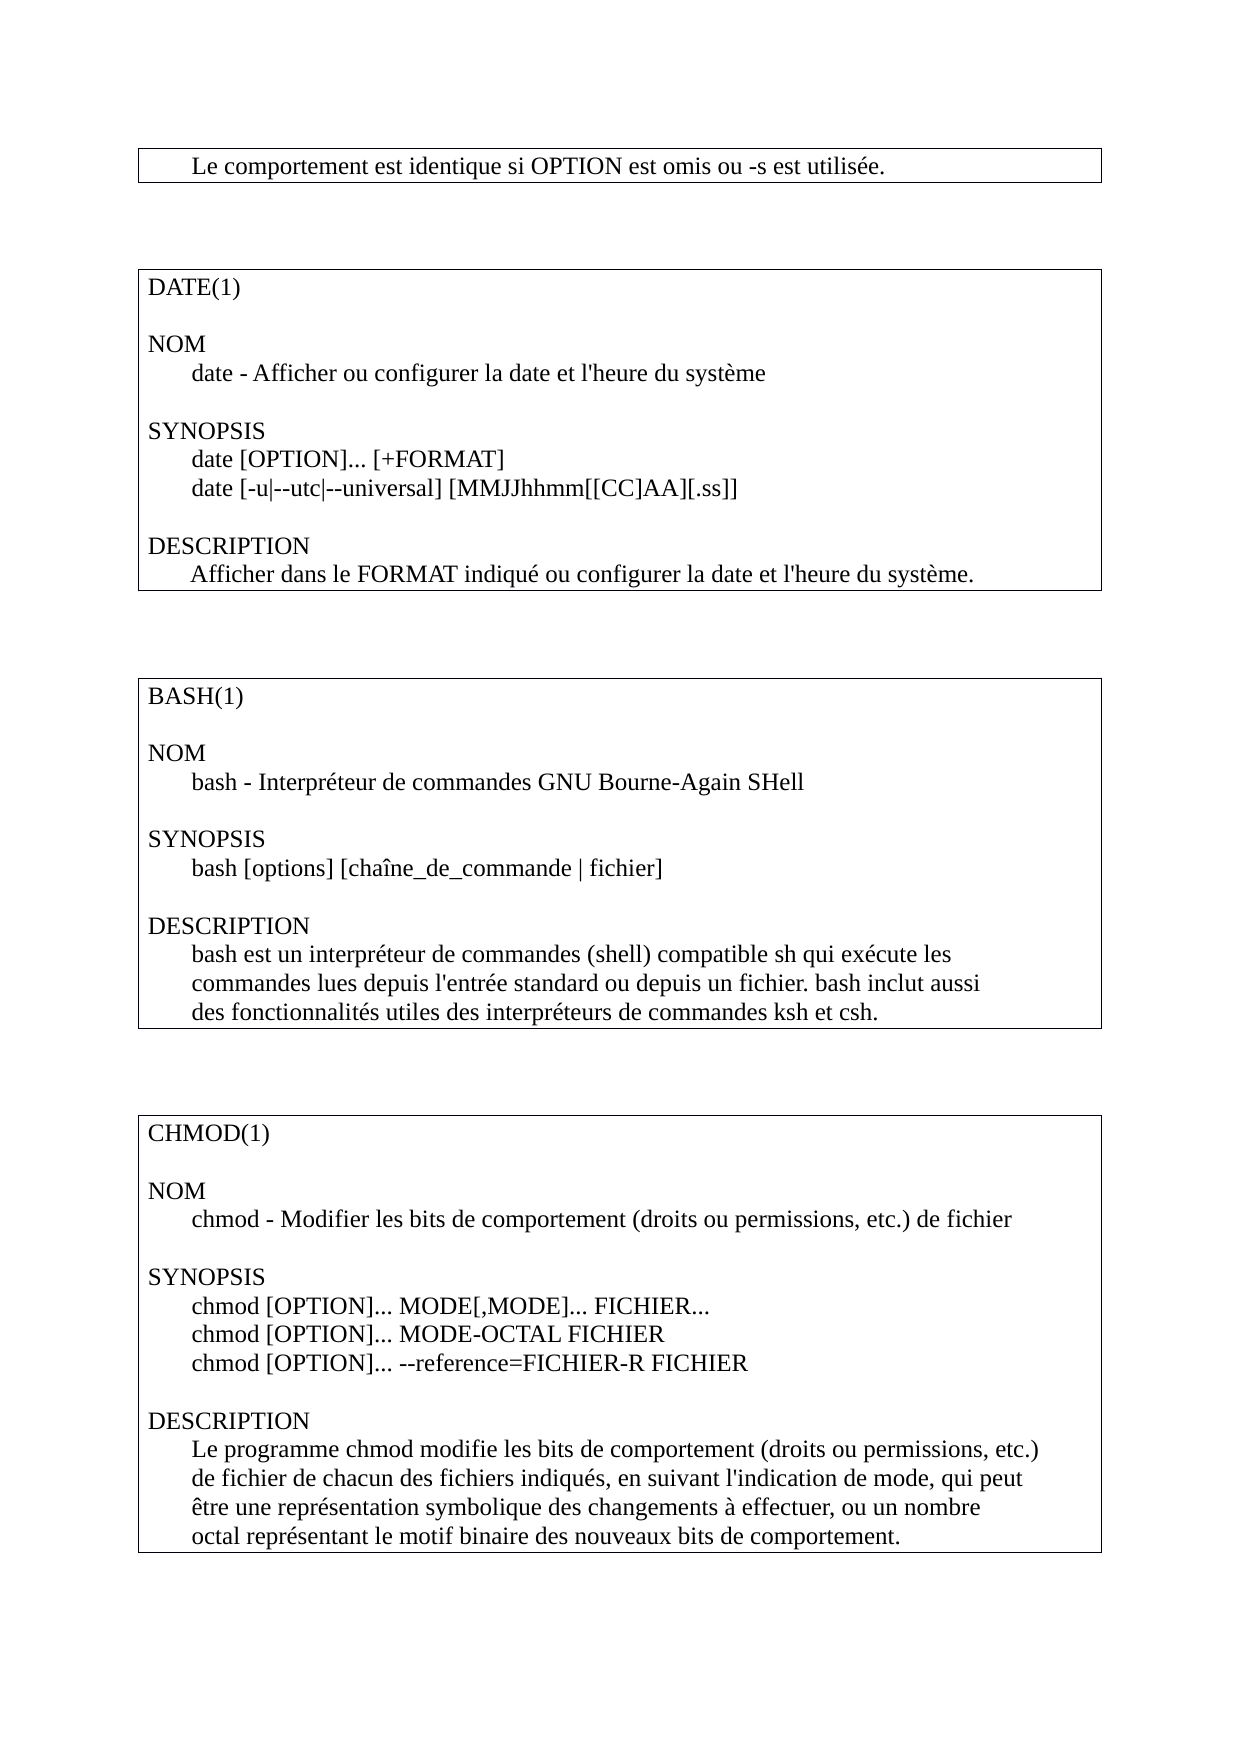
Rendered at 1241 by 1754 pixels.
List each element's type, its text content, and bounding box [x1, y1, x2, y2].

text bash est un interpréteur de commandes (shell) compatible sh qui exécute les [148, 939, 1093, 968]
text être une représentation symbolique des changements à effectuer, ou un nombre [148, 1492, 1093, 1518]
text bash - Interpréteur de commandes GNU Bourne-Again SHell [148, 767, 1093, 796]
text NOM [148, 1176, 1093, 1204]
text chmod - Modifier les bits de comportement (droits ou permissions, etc.) de fichier [148, 1204, 1093, 1233]
text date - Afficher ou configurer la date et l'heure du système [148, 358, 1093, 387]
text BASH(1) [139, 679, 1101, 709]
text NOM [148, 329, 1093, 358]
text octal représentant le motif binaire des nouveaux bits de comportement. [139, 1518, 1101, 1552]
text SYNOPSIS [148, 824, 1093, 853]
text DATE(1) [139, 270, 1101, 301]
text date [-u|--utc|--universal] [MMJJhhmm[[CC]AA][.ss]] [148, 473, 1093, 502]
text DESCRIPTION [148, 1406, 1093, 1434]
text SYNOPSIS [148, 1262, 1093, 1291]
text des fonctionnalités utiles des interpréteurs de commandes ksh et csh. [139, 994, 1101, 1028]
text chmod [OPTION]... --reference=FICHIER-R FICHIER [148, 1348, 1093, 1377]
text SYNOPSIS [148, 416, 1093, 444]
text Afficher dans le FORMAT indiqué ou configurer la date et l'heure du système. [139, 556, 1101, 590]
text commandes lues depuis l'entrée standard ou depuis un fichier. bash inclut aussi [148, 968, 1093, 994]
text Le programme chmod modifie les bits de comportement (droits ou permissions, etc.) [148, 1434, 1093, 1463]
text DESCRIPTION [148, 531, 1093, 556]
text DESCRIPTION [148, 911, 1093, 939]
text CHMOD(1) [139, 1116, 1101, 1147]
text de fichier de chacun des fichiers indiqués, en suivant l'indication de mode, qui peut [148, 1463, 1093, 1492]
text NOM [148, 738, 1093, 767]
text bash [options] [chaîne_de_commande | fichier] [148, 853, 1093, 882]
text date [OPTION]... [+FORMAT] [148, 444, 1093, 473]
text chmod [OPTION]... MODE[,MODE]... FICHIER... [148, 1291, 1093, 1319]
text Le comportement est identique si OPTION est omis ou -s est utilisée. [139, 149, 1101, 182]
text chmod [OPTION]... MODE-OCTAL FICHIER [148, 1319, 1093, 1348]
